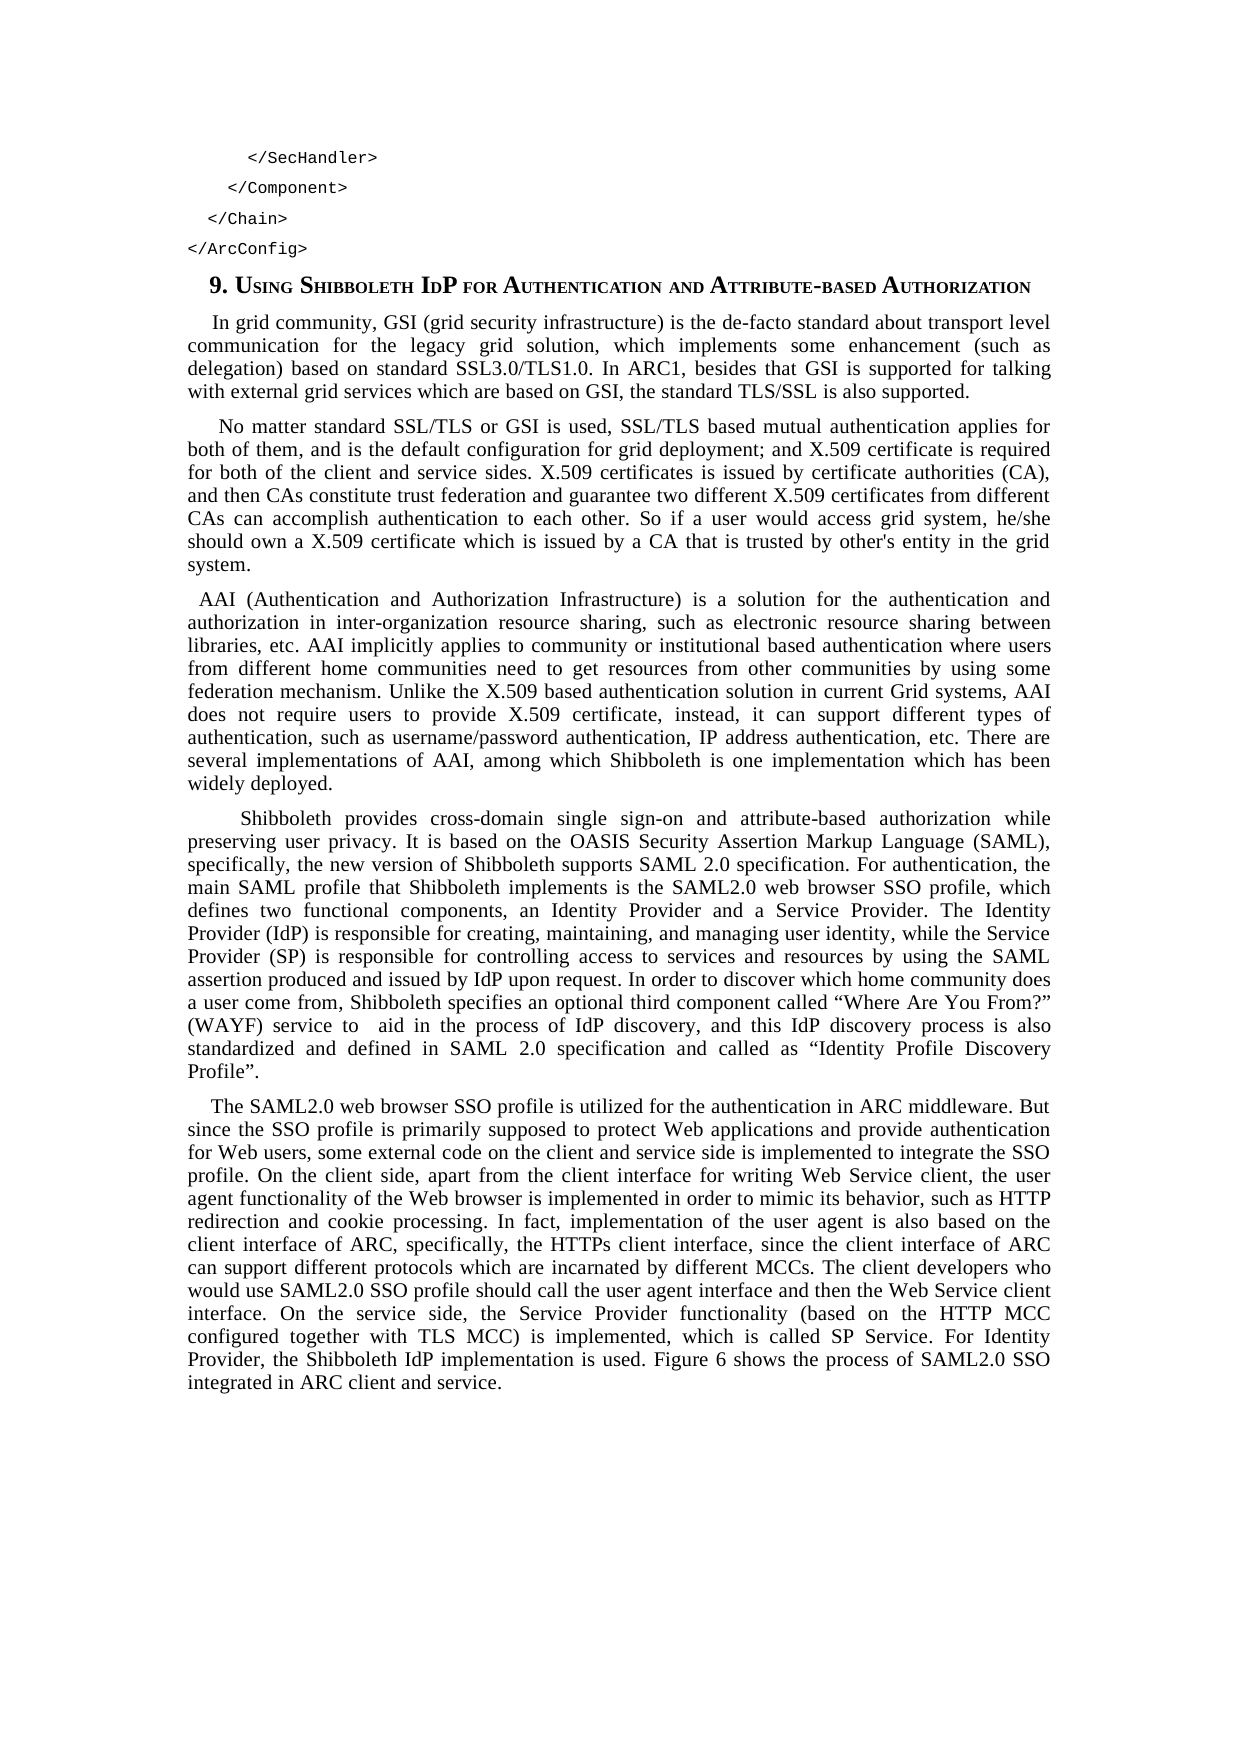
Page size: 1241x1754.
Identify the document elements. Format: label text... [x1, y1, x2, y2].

text The SAML2.0 web browser SSO profile is utilized for the authentication in ARC middleware. But since the SSO profile is primarily supposed to protect Web applications and provide authentication for Web users, some external code on the client and service side is implemented to integrate the SSO profile. On the client side, apart from the client interface for writing Web Service client, the user agent functionality of the Web browser is implemented in order to mimic its behavior, such as HTTP redirection and cookie processing. In fact, implementation of the user agent is also based on the client interface of ARC, specifically, the HTTPs client interface, since the client interface of ARC can support different protocols which are incarnated by different MCCs. The client developers who would use SAML2.0 SSO profile should call the user agent interface and then the Web Service client interface. On the service side, the Service Provider functionality (based on the HTTP MCC configured together with TLS MCC) is implemented, which is called SP Service. For Identity Provider, the Shibboleth IdP implementation is used. Figure 6 shows the process of SAML2.0 SSO integrated in ARC client and service. [187, 1095, 1053, 1394]
text No matter standard SSL/TLS or GSI is used, SSL/TLS based mutual authentication applies for both of them, and is the default configuration for grid deployment; and X.509 certificate is required for both of the client and service sides. X.509 certificates is issued by certificate authorities (CA), and then CAs constitute trust federation and guarantee two different X.509 certificates from different CAs can accomplish authentication to each other. So if a user would access grid system, he/she should own a X.509 certificate which is issued by a CA that is trusted by other's entity in the grid system. [187, 415, 1053, 576]
text </Chain> [187, 211, 1053, 229]
text </ArcConfig> [187, 241, 1053, 259]
text Shibboleth provides cross-domain single sign-on and attribute-based authorization while preserving user privacy. It is based on the OASIS Security Assertion Markup Language (SAML), specifically, the new version of Shibboleth supports SAML 2.0 specification. For authentication, the main SAML profile that Shibboleth implements is the SAML2.0 web browser SSO profile, which defines two functional components, an Identity Provider and a Service Provider. The Identity Provider (IdP) is responsible for creating, maintaining, and managing user identity, while the Service Provider (SP) is responsible for controlling access to services and resources by using the SAML assertion produced and issued by IdP upon request. In order to discover which home community does a user come from, Shibboleth specifies an optional third component called “Where Are You From?” (WAYF) service to aid in the process of IdP discovery, and this IdP discovery process is also standardized and defined in SAML 2.0 specification and called as “Identity Profile Discovery Profile”. [187, 807, 1053, 1083]
text AAI (Authentication and Authorization Infrastructure) is a solution for the authentication and authorization in inter-organization resource sharing, such as electronic resource sharing between libraries, etc. AAI implicitly applies to community or institutional based authentication where users from different home communities need to get resources from other communities by using some federation mechanism. Unlike the X.509 based authentication solution in current Grid systems, AAI does not require users to provide X.509 certificate, instead, it can support different types of authentication, such as username/password authentication, IP address authentication, etc. There are several implementations of AAI, among which Shibboleth is one implementation which has been widely deployed. [187, 588, 1053, 795]
text In grid community, GSI (grid security infrastructure) is the de-facto standard about transport level communication for the legacy grid solution, which implements some enhancement (such as delegation) based on standard SSL3.0/TLS1.0. In ARC1, besides that GSI is supported for talking with external grid services which are based on GSI, the standard TLS/SSL is also supported. [187, 311, 1053, 403]
text </Component> [187, 180, 1053, 199]
subtitle Using Shibboleth IdP for Authentication and Attribute-based Authorization [187, 271, 1053, 299]
text </SecHandler> [187, 150, 1053, 168]
